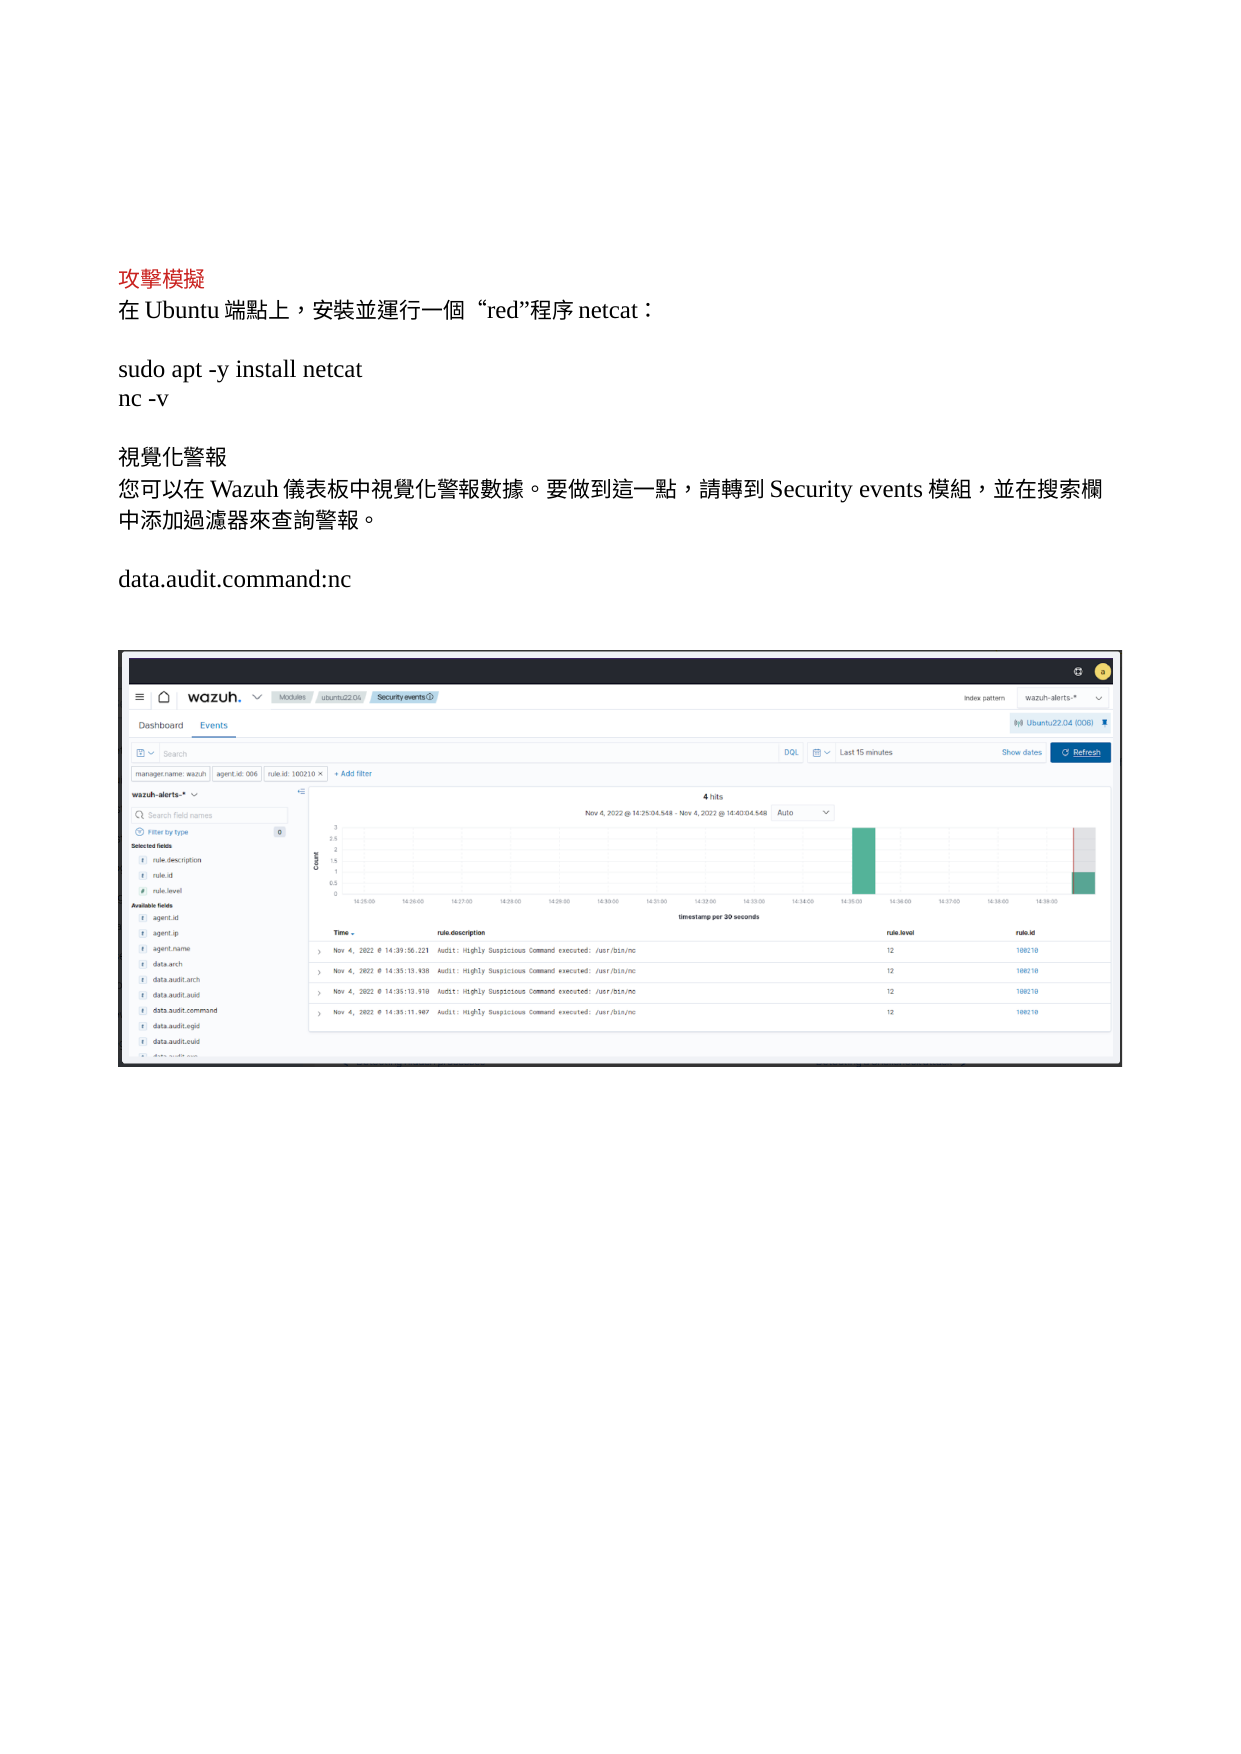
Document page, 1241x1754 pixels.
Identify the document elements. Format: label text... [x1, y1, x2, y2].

text 您可以在Wazuh儀表板中視覺化警報數據。要做到這一點，請轉到Security events模組，並在搜索欄中添加過濾器來查詢警報。 [118, 472, 1122, 535]
text nc -v [118, 383, 1122, 411]
text 在Ubuntu端點上，安裝並運行一個“red”程序netcat： [118, 293, 1122, 325]
text 攻擊模擬 [118, 262, 1122, 293]
text sudo apt -y install netcat [118, 354, 1122, 383]
picture [118, 650, 1123, 1067]
text data.audit.command:nc [118, 564, 1122, 593]
text 視覺化警報 [118, 440, 1122, 472]
